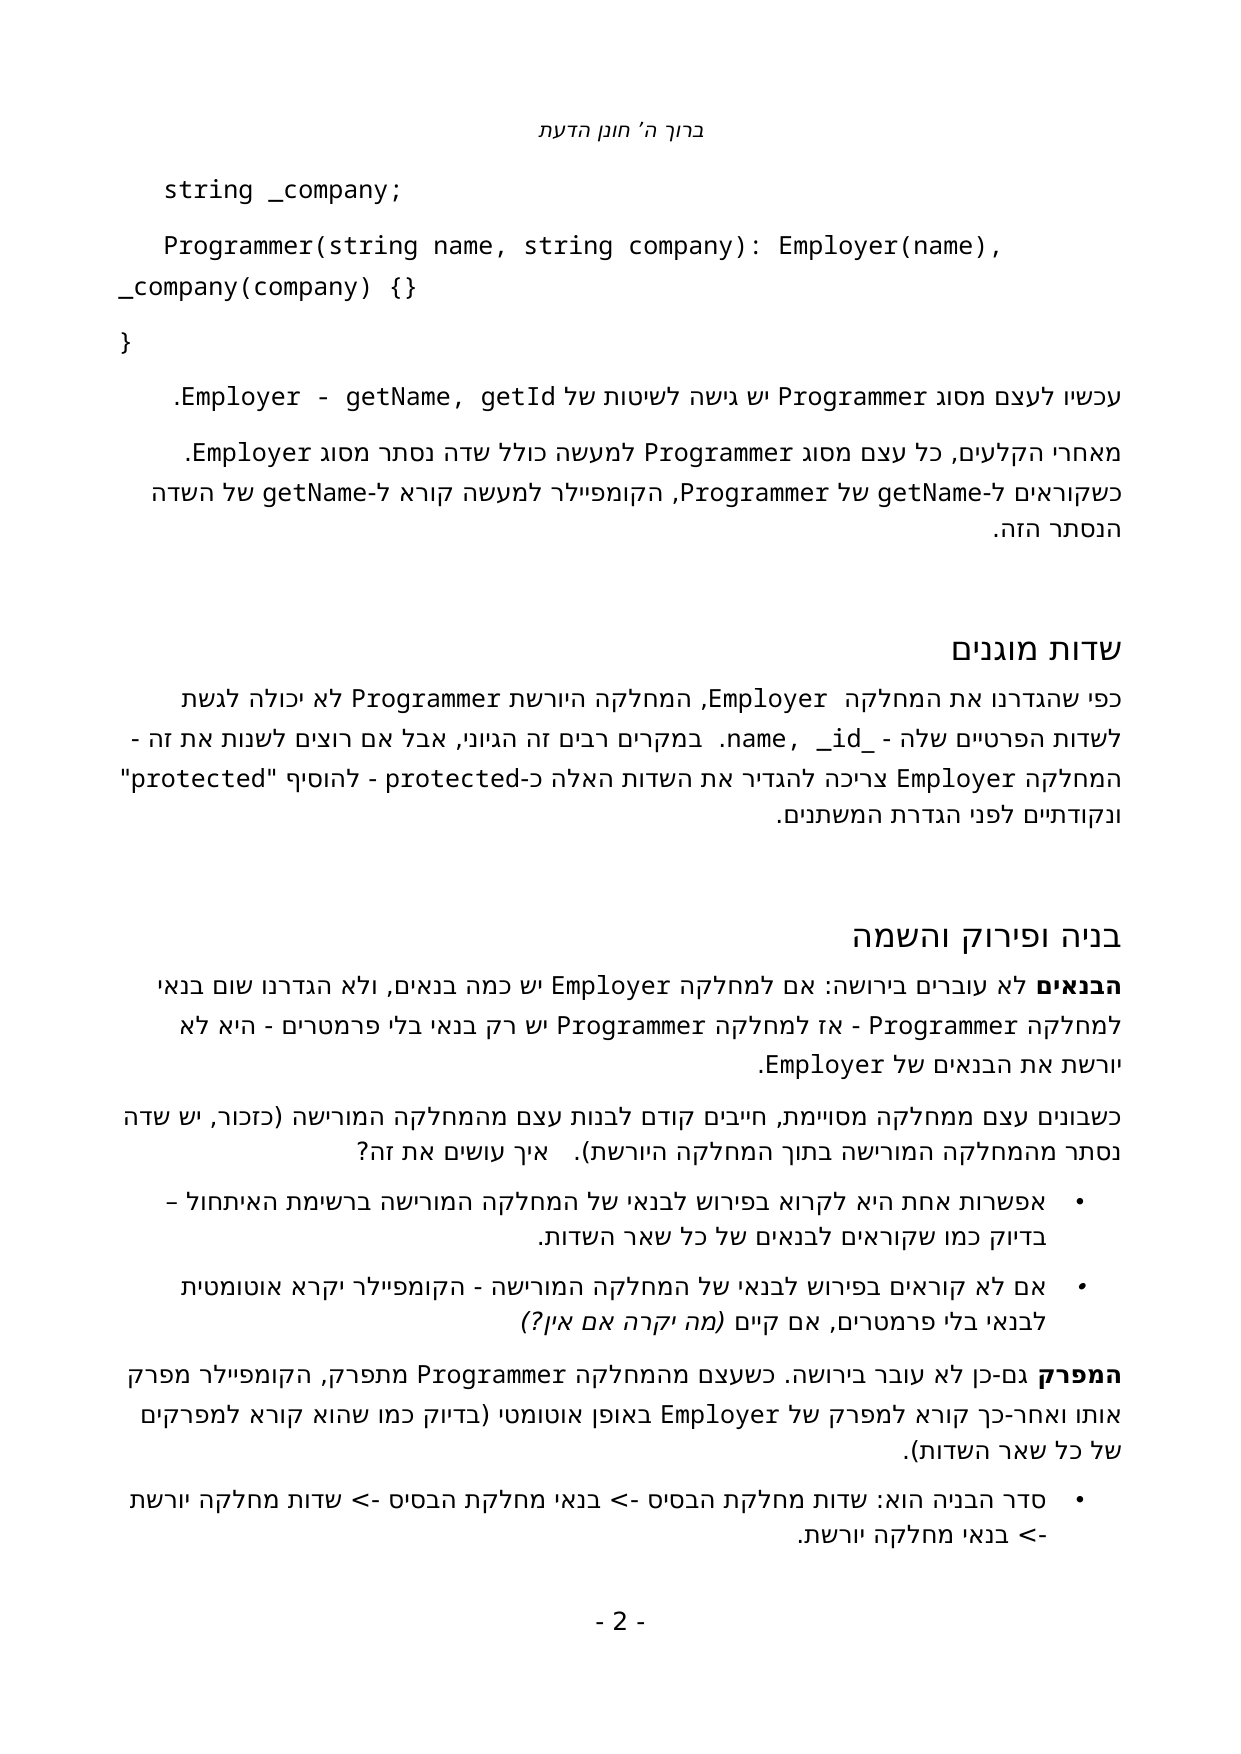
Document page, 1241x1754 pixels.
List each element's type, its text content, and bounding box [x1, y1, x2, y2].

text כשבונים עצם ממחלקה מסויימת, חייבים קודם לבנות עצם מהמחלקה המורישה (כזכור, יש שדה נסתר מהמחלקה המורישה בתוך המחלקה היורשת). איך עושים את זה? [118, 1103, 1122, 1167]
text Programmer(string name, string company): Employer(name), _company(company) {} [118, 227, 1122, 302]
text הבנאים לא עוברים בירושה: אם למחלקה Employer יש כמה בנאים, ולא הגדרנו שום בנאי למחלקה Programmer - אז למחלקה Programmer יש רק בנאי בלי פרמטרים - היא לא יורשת את הבנאים של Employer. [118, 967, 1122, 1081]
list אפשרות אחת היא לקרוא בפירוש לבנאי של המחלקה המורישה ברשימת האיתחול – בדיוק כמו שקוראים לבנאים של כל שאר השדות. [118, 1187, 1084, 1251]
text מאחרי הקלעים, כל עצם מסוג Programmer למעשה כולל שדה נסתר מסוג Employer. כשקוראים ל-getName של Programmer, הקומפיילר למעשה קורא ל-getName של השדה הנסתר הזה. [118, 434, 1122, 543]
text string _company; [118, 172, 1122, 206]
text } [118, 323, 1122, 358]
subtitle שדות מוגנים [118, 629, 1122, 668]
text עכשיו לעצם מסוג Programmer יש גישה לשיטות של Employer - getName, getId. [118, 379, 1122, 413]
list סדר הבניה הוא: שדות מחלקת הבסיס -> בנאי מחלקת הבסיס -> שדות מחלקה יורשת -> בנאי מחלקה יורשת. [118, 1486, 1084, 1550]
text המפרק גם-כן לא עובר בירושה. כשעצם מהמחלקה Programmer מתפרק, הקומפיילר מפרק אותו ואחר-כך קורא למפרק של Employer באופן אוטומטי (בדיוק כמו שהוא קורא למפרקים של כל שאר השדות). [118, 1356, 1122, 1465]
subtitle בניה ופירוק והשמה [118, 916, 1122, 955]
text כפי שהגדרנו את המחלקה Employer, המחלקה היורשת Programmer לא יכולה לגשת לשדות הפרטיים שלה - _name, _id. במקרים רבים זה הגיוני, אבל אם רוצים לשנות את זה - המחלקה Employer צריכה להגדיר את השדות האלה כ-protected - להוסיף "protected" ונקודתיים לפני הגדרת המשתנים. [118, 681, 1122, 830]
list אם לא קוראים בפירוש לבנאי של המחלקה המורישה - הקומפיילר יקרא אוטומטית לבנאי בלי פרמטרים, אם קיים (מה יקרה אם אין?) [118, 1272, 1084, 1336]
